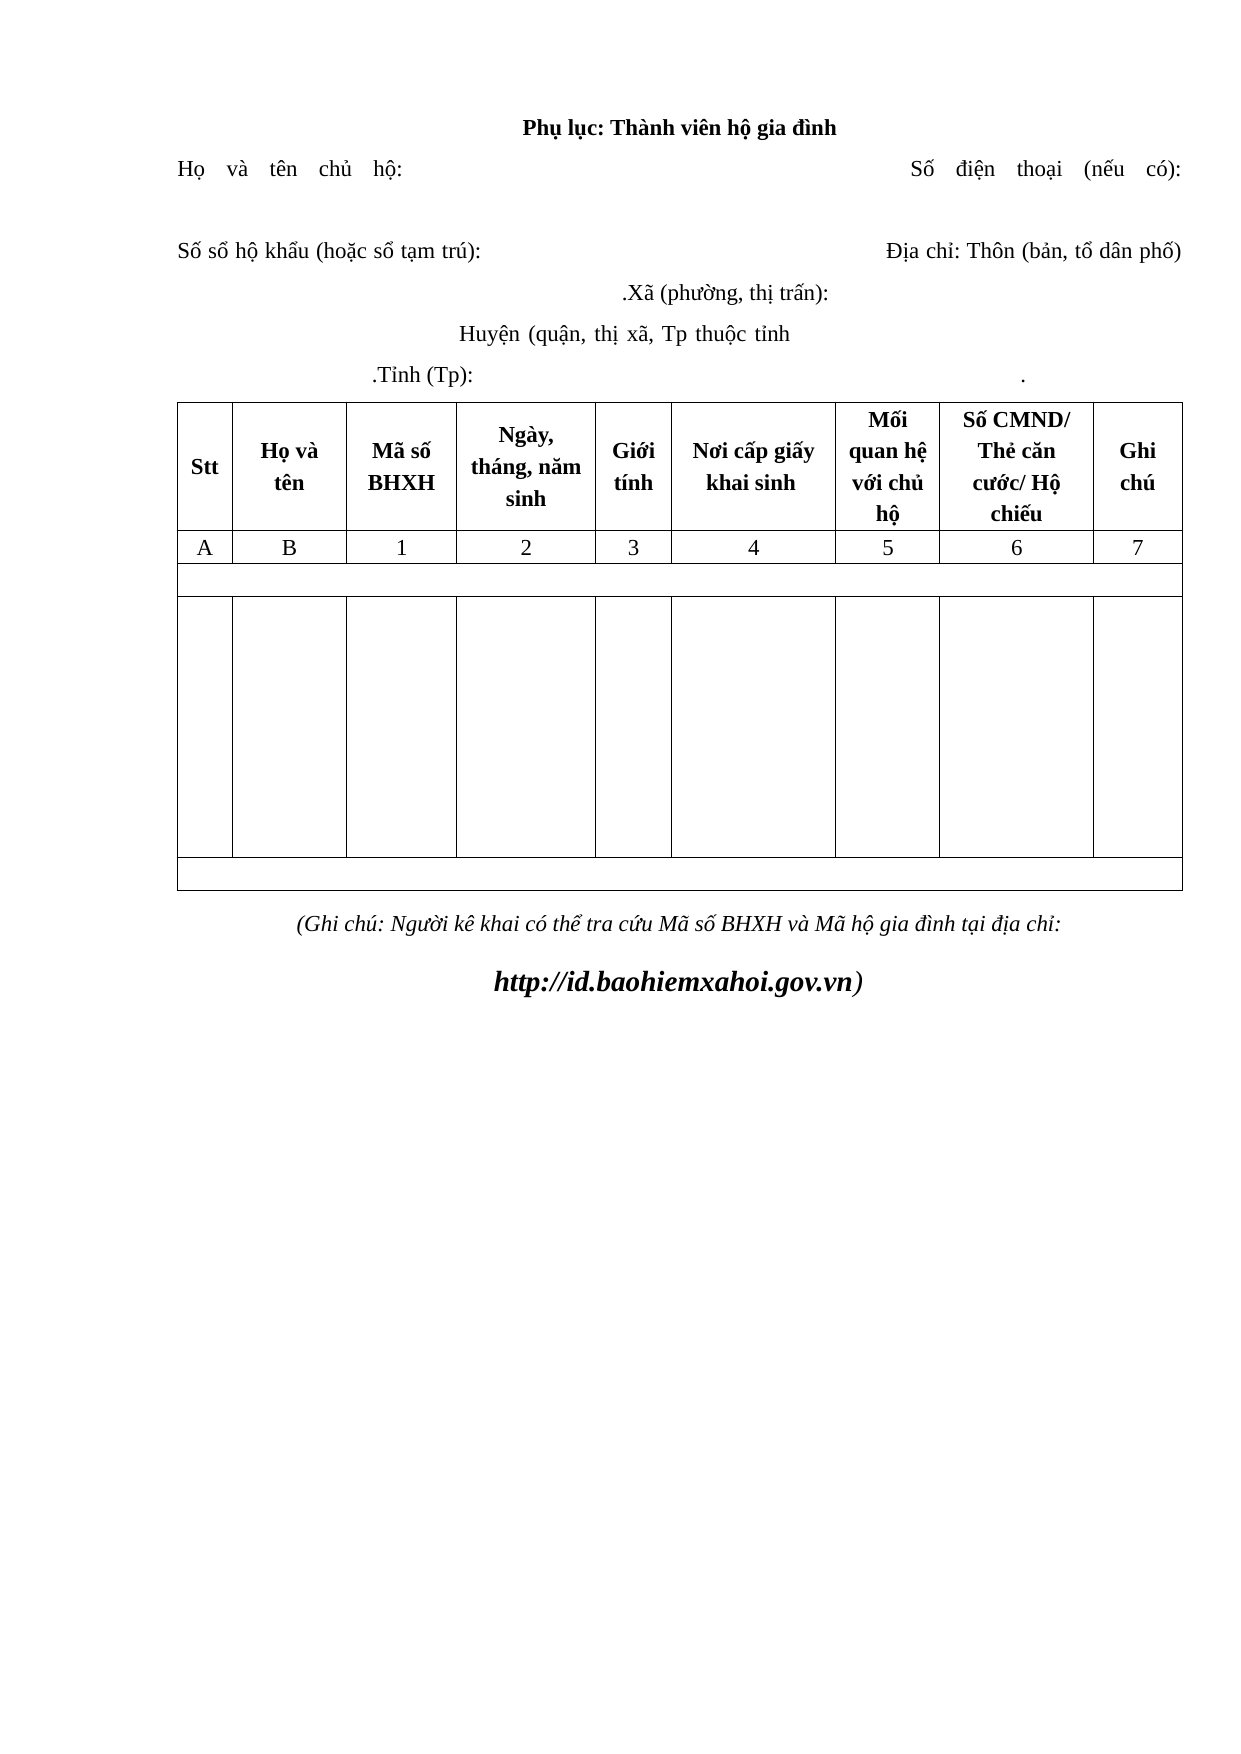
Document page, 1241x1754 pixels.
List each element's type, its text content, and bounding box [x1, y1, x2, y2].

text Phụ lục: Thành viên hộ gia đình [177, 114, 1182, 141]
table_header Ngày, tháng, năm sinh [457, 403, 595, 530]
table_cell <seq +1> [178, 597, 232, 857]
table_header Stt [178, 403, 232, 530]
text Số sổ hộ khẩu (hoặc sổ tạm trú): <o.registration_book_number or ' '> Địa chỉ: Thôn (bản, tổ dân phố) <o.permanent_street or ' '>.Xã (phường, thị trấn): <o.permanent_ward_id.name or ' '> Huyện (quận, thị xã, Tp thuộc tỉnh <o.permanent_district_id.name or ' '>.Tỉnh (Tp): <o.permanent_state_id.name or ' '>. [177, 238, 1182, 387]
table_cell [1094, 597, 1182, 857]
table_cell 6 [940, 531, 1093, 563]
table_header Giới tính [596, 403, 671, 530]
table_cell 4 [672, 531, 835, 563]
table_cell 2 [457, 531, 595, 563]
text (Ghi chú: Người kê khai có thể tra cứu Mã số BHXH và Mã hộ gia đình tại địa chỉ: http://id.baohiemxahoi.gov.vn) [177, 904, 1182, 997]
table_cell <get_vietname_date(item.birthday)> [457, 597, 595, 857]
table_cell <for each="seq,item in enumerate(o.employee_dependents)"> [178, 564, 1182, 596]
table_cell <item.identification_place_issue> [672, 597, 835, 857]
table_header Mối quan hệ với chủ hộ [836, 403, 939, 530]
table_cell <item.social_insurance_code> [347, 597, 456, 857]
table_cell 3 [596, 531, 671, 563]
table_cell A [178, 531, 232, 563]
table_cell <item.name> [233, 597, 346, 857]
table_header Ghi chú [1094, 403, 1182, 530]
table_header Nơi cấp giấy khai sinh [672, 403, 835, 530]
text Họ và tên chủ hộ: <get_household_head_name(o.id) or ' '> Số điện thoại (nếu có): <get_household_head_phone(o.id) or ' '> [177, 156, 1182, 223]
table_cell <item.identification_no> [940, 597, 1093, 857]
table_cell B [233, 531, 346, 563]
table_cell 7 [1094, 531, 1182, 563]
table_cell </for> [178, 858, 1182, 890]
table_header Họ và tên [233, 403, 346, 530]
table_cell 1 [347, 531, 456, 563]
table_header Số CMND/ Thẻ căn cước/ Hộ chiếu [940, 403, 1093, 530]
table_cell <item.relationship> [836, 597, 939, 857]
table_header Mã số BHXH [347, 403, 456, 530]
table_cell <'Nam' if item.gender=='male' else 'Nữ'> [596, 597, 671, 857]
table_cell 5 [836, 531, 939, 563]
